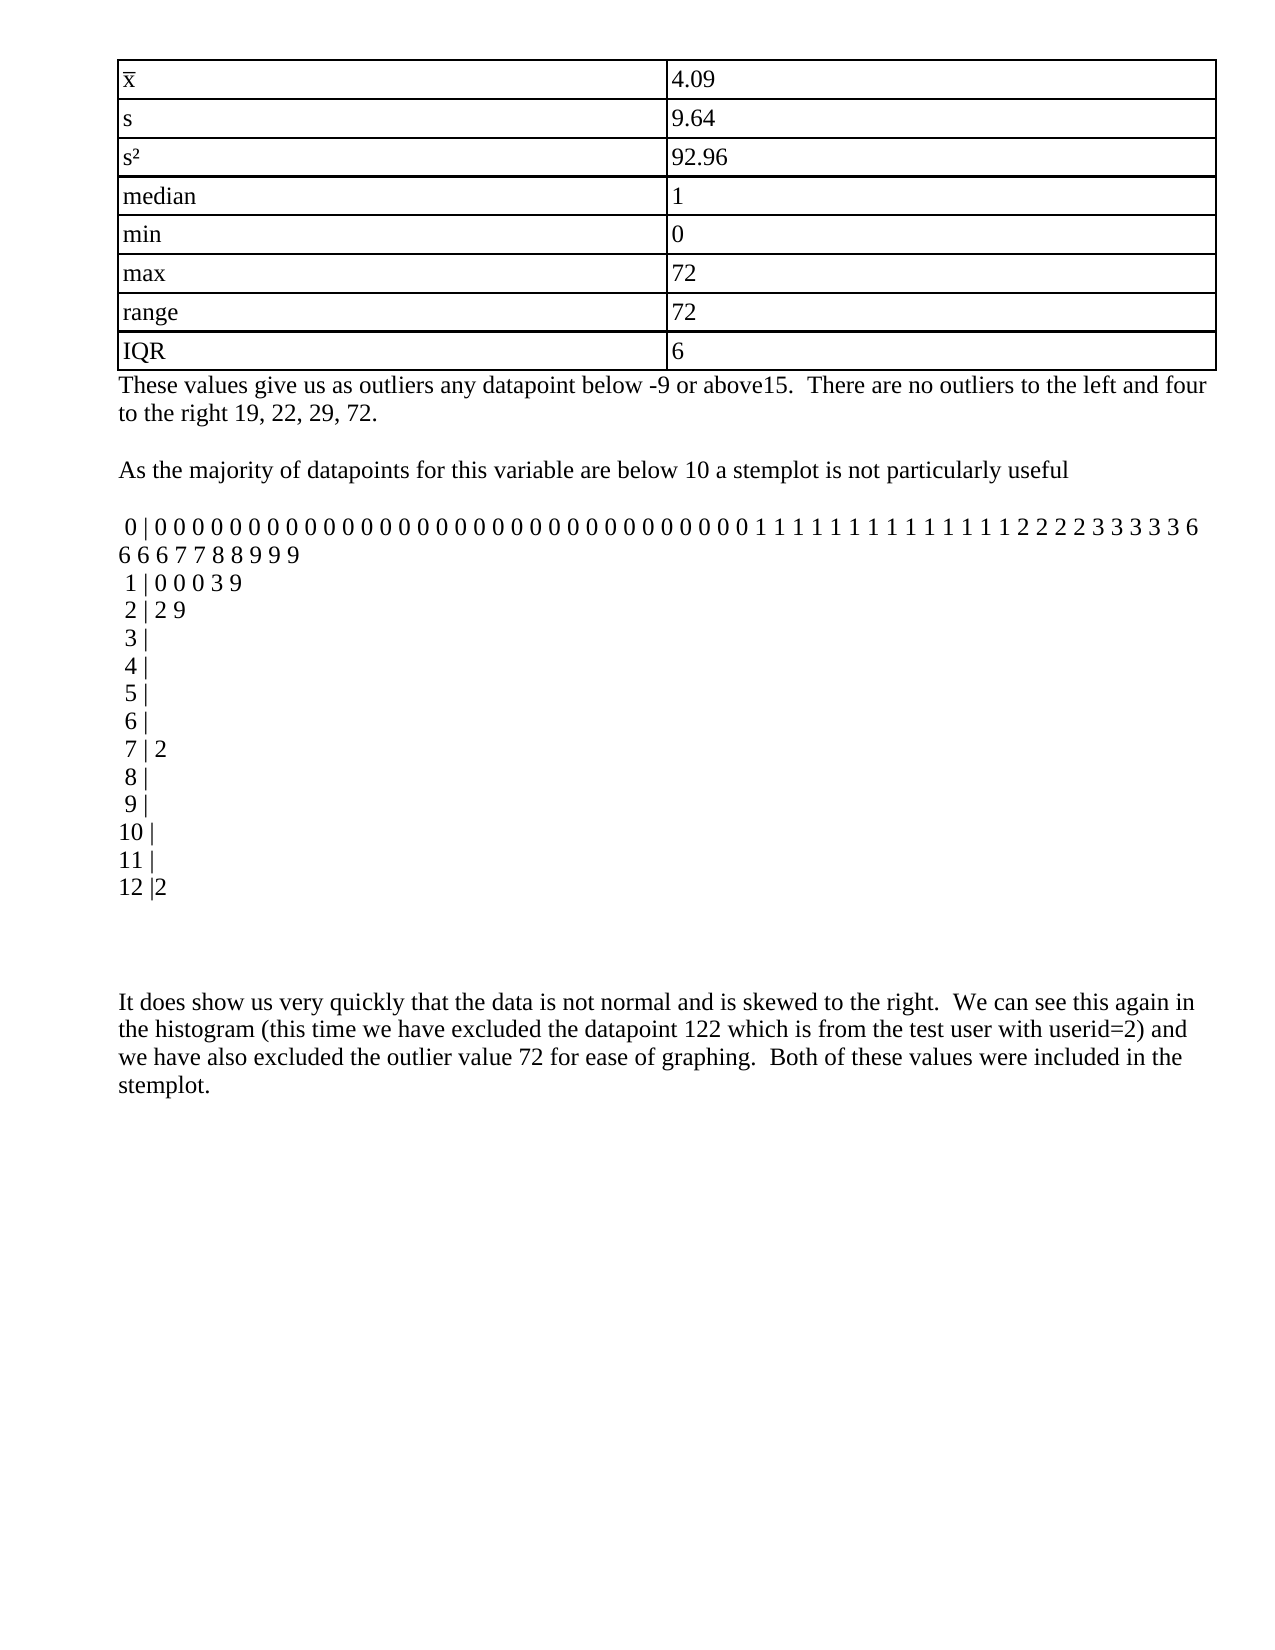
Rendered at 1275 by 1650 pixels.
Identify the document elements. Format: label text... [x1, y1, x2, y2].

table_cell range [119, 294, 666, 330]
table_cell s [119, 100, 666, 137]
table_cell 6 [668, 333, 1215, 369]
text These values give us as outliers any datapoint below -9 or above15. There are no outliers to the left and four to the right 19, 22, 29, 72. [118, 371, 1216, 427]
table_cell 1 [668, 178, 1215, 214]
table_cell 72 [668, 294, 1215, 330]
text 0 | 0 0 0 0 0 0 0 0 0 0 0 0 0 0 0 0 0 0 0 0 0 0 0 0 0 0 0 0 0 0 0 0 1 1 1 1 1 1 1 1 1 1 1 1 1 1 2 2 2 2 3 3 3 3 3 6 6 6 6 7 7 8 8 9 9 9 1 | 0 0 0 3 9 2 | 2 9 3 | 4 | 5 | 6 | 7 | 2 8 | 9 | 10 | 11 | 12 |2 [118, 513, 1216, 901]
table_header 4.09 [668, 61, 1215, 98]
table_header x̅ [119, 61, 666, 98]
table_cell median [119, 178, 666, 214]
table_cell min [119, 216, 666, 253]
table_cell s² [119, 139, 666, 175]
text As the majority of datapoints for this variable are below 10 a stemplot is not particularly useful [118, 456, 1216, 484]
table_cell 0 [668, 216, 1215, 253]
table_cell 9.64 [668, 100, 1215, 137]
table_cell 92.96 [668, 139, 1215, 175]
table_cell 72 [668, 255, 1215, 292]
text It does show us very quickly that the data is not normal and is skewed to the right. We can see this again in the histogram (this time we have excluded the datapoint 122 which is from the test user with userid=2) and we have also excluded the outlier value 72 for ease of graphing. Both of these values were included in the stemplot. [118, 988, 1216, 1099]
table_cell IQR [119, 333, 666, 369]
table_cell max [119, 255, 666, 292]
